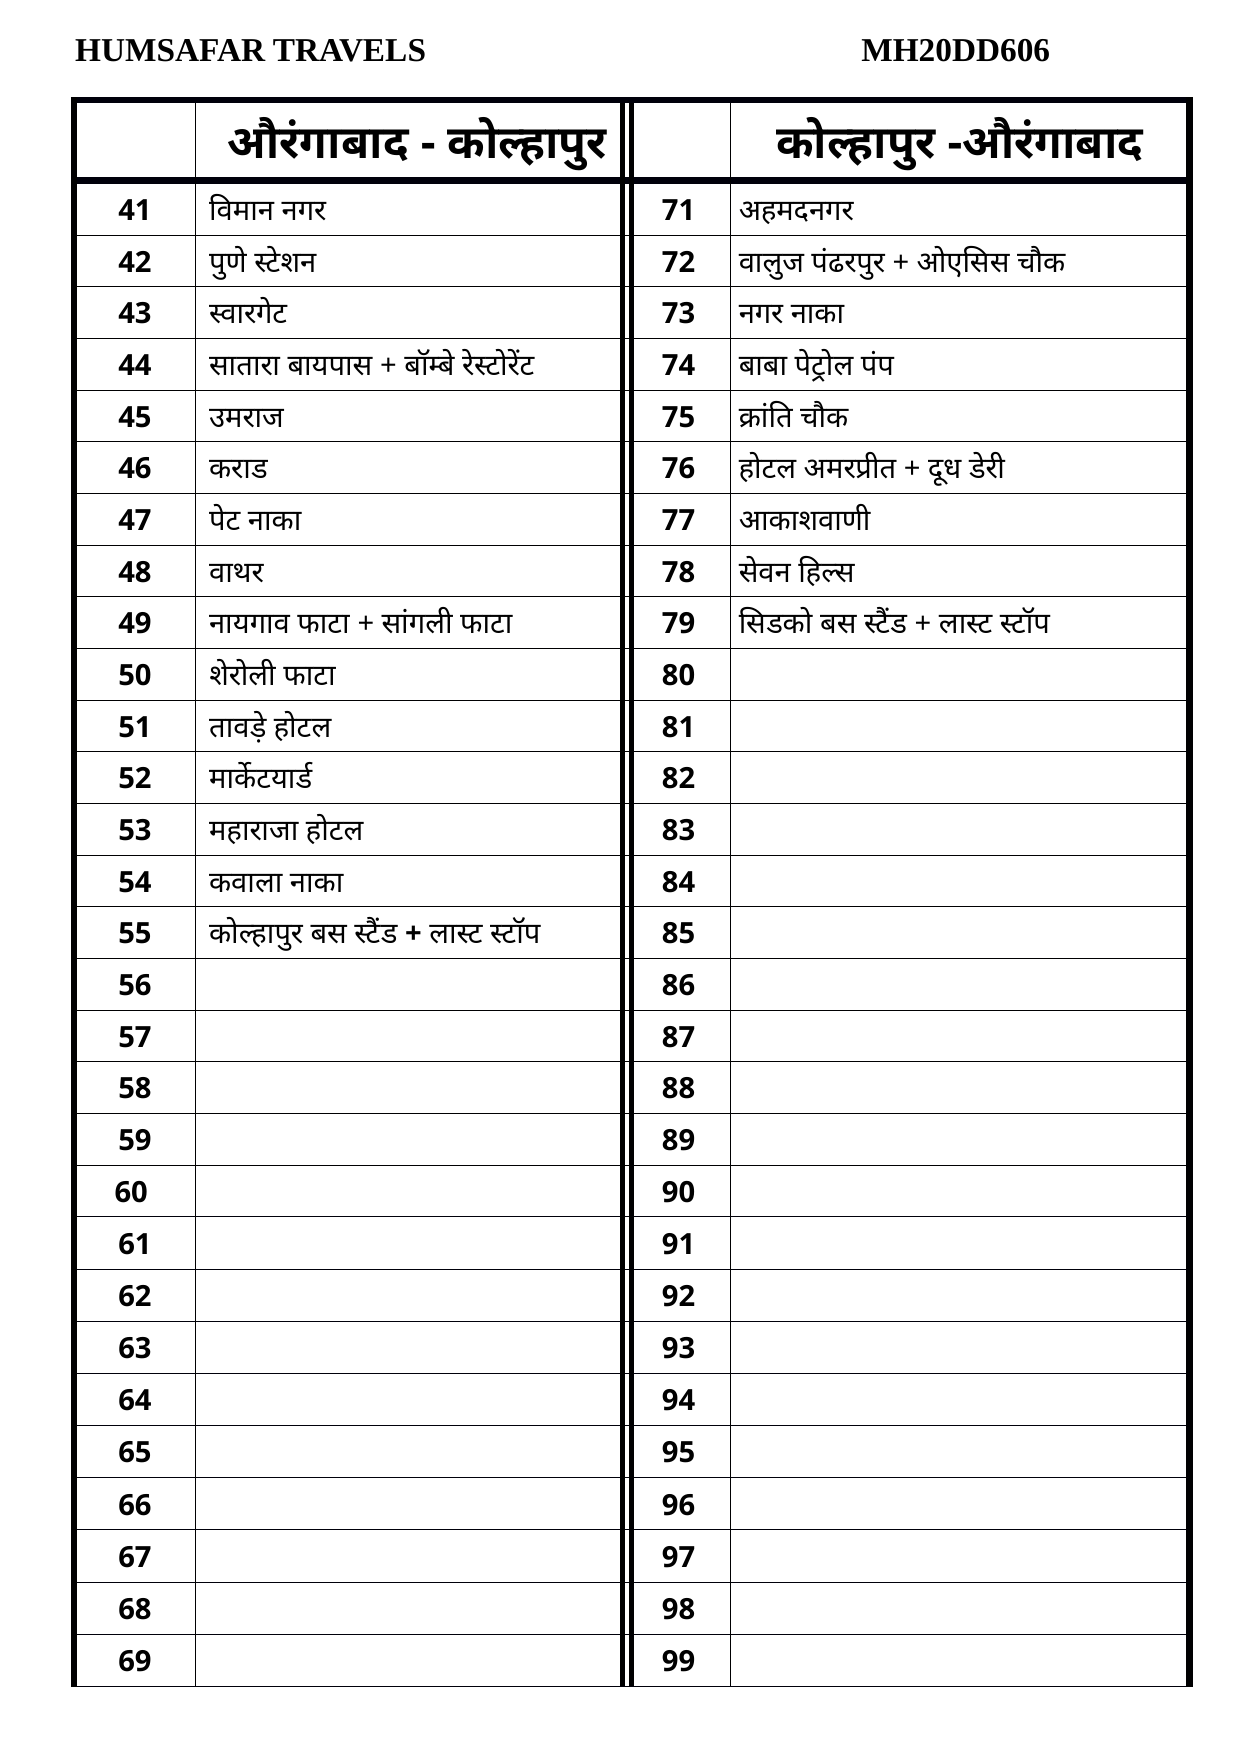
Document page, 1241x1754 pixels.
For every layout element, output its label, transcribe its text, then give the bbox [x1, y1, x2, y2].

table_cell [731, 1011, 1186, 1061]
table_cell [731, 959, 1186, 1009]
table_cell सातारा बायपास + बॉम्बे रेस्टोरेंट [196, 339, 620, 389]
table_cell वालुज पंढरपुर + ओएसिस चौक [731, 236, 1186, 286]
table_cell 96 [634, 1478, 730, 1529]
table_cell [196, 1530, 620, 1582]
table_cell मार्केटयार्ड [196, 752, 620, 803]
table_cell 41 [77, 184, 195, 234]
table_cell 84 [634, 856, 730, 906]
table_cell विमान नगर [196, 184, 620, 234]
table_cell 62 [77, 1270, 195, 1321]
table_cell स्वारगेट [196, 287, 620, 338]
table_cell क्रांति चौक [731, 391, 1186, 441]
table_cell [731, 804, 1186, 854]
table_cell [731, 1322, 1186, 1373]
table_header औरंगाबाद - कोल्हापुर [196, 103, 620, 177]
table_cell [731, 907, 1186, 958]
table_cell [731, 1166, 1186, 1216]
table_cell [731, 1217, 1186, 1268]
table_cell 83 [634, 804, 730, 854]
table_cell तावड़े होटल [196, 701, 620, 751]
table_cell बाबा पेट्रोल पंप [731, 339, 1186, 389]
table_cell 81 [634, 701, 730, 751]
table_cell वाथर [196, 546, 620, 596]
table_cell 72 [634, 236, 730, 286]
table_cell 45 [77, 391, 195, 441]
table_cell महाराजा होटल [196, 804, 620, 854]
table_cell [731, 1270, 1186, 1321]
table_cell 67 [77, 1530, 195, 1582]
table_cell 66 [77, 1478, 195, 1529]
table_cell 85 [634, 907, 730, 958]
table_cell सेवन हिल्स [731, 546, 1186, 596]
table_cell 76 [634, 442, 730, 493]
table_cell कराड [196, 442, 620, 493]
table_header कोल्हापुर -औरंगाबाद [731, 103, 1186, 177]
table_cell 89 [634, 1114, 730, 1164]
table_cell 82 [634, 752, 730, 803]
table_cell 91 [634, 1217, 730, 1268]
table_cell [196, 1114, 620, 1164]
table_cell 52 [77, 752, 195, 803]
table_cell 56 [77, 959, 195, 1009]
table_cell [196, 1270, 620, 1321]
table_cell 87 [634, 1011, 730, 1061]
table_cell 59 [77, 1114, 195, 1164]
table_cell 78 [634, 546, 730, 596]
table_cell 95 [634, 1426, 730, 1477]
table_cell [731, 1530, 1186, 1582]
table_header [77, 103, 195, 177]
table_cell 55 [77, 907, 195, 958]
table_cell पेट नाका [196, 494, 620, 544]
table_cell 54 [77, 856, 195, 906]
table_cell 44 [77, 339, 195, 389]
table_cell [731, 752, 1186, 803]
table_cell 71 [634, 184, 730, 234]
table_cell [196, 959, 620, 1009]
table_cell 60 [77, 1166, 195, 1216]
table_cell [196, 1062, 620, 1113]
table_cell [196, 1166, 620, 1216]
table_cell 80 [634, 649, 730, 699]
table_cell 58 [77, 1062, 195, 1113]
table_cell 99 [634, 1635, 730, 1686]
table_cell 93 [634, 1322, 730, 1373]
table_cell 68 [77, 1583, 195, 1634]
table_cell 43 [77, 287, 195, 338]
table_cell आकाशवाणी [731, 494, 1186, 544]
table_cell 57 [77, 1011, 195, 1061]
table_cell [196, 1322, 620, 1373]
table_cell 69 [77, 1635, 195, 1686]
table_cell 73 [634, 287, 730, 338]
table_header [634, 103, 730, 177]
table_cell उमराज [196, 391, 620, 441]
table_cell 50 [77, 649, 195, 699]
table_cell 53 [77, 804, 195, 854]
table_cell [731, 856, 1186, 906]
table_cell 77 [634, 494, 730, 544]
table_cell [731, 649, 1186, 699]
table_cell 92 [634, 1270, 730, 1321]
table_cell [731, 1583, 1186, 1634]
table_cell 61 [77, 1217, 195, 1268]
table_cell [196, 1583, 620, 1634]
table_cell 86 [634, 959, 730, 1009]
table_cell [196, 1217, 620, 1268]
table_cell होटल अमरप्रीत + दूध डेरी [731, 442, 1186, 493]
table_cell 63 [77, 1322, 195, 1373]
table_cell [731, 1114, 1186, 1164]
table_cell [731, 1426, 1186, 1477]
table_cell [196, 1011, 620, 1061]
table_cell 51 [77, 701, 195, 751]
table_cell 48 [77, 546, 195, 596]
table_cell [196, 1426, 620, 1477]
table_cell 90 [634, 1166, 730, 1216]
table_cell 75 [634, 391, 730, 441]
table_cell [731, 1374, 1186, 1425]
table_cell 97 [634, 1530, 730, 1582]
table_cell 88 [634, 1062, 730, 1113]
table_cell शेरोली फाटा [196, 649, 620, 699]
table_cell 49 [77, 597, 195, 648]
table_cell 47 [77, 494, 195, 544]
table_cell [196, 1635, 620, 1686]
table_cell नगर नाका [731, 287, 1186, 338]
table_cell 42 [77, 236, 195, 286]
table_cell [731, 1635, 1186, 1686]
table_cell 46 [77, 442, 195, 493]
table_cell [731, 1062, 1186, 1113]
table_cell नायगाव फाटा + सांगली फाटा [196, 597, 620, 648]
table_cell अहमदनगर [731, 184, 1186, 234]
table_cell 64 [77, 1374, 195, 1425]
table_cell 65 [77, 1426, 195, 1477]
table_cell सिडको बस स्टैंड + लास्ट स्टॉप [731, 597, 1186, 648]
table_cell [196, 1478, 620, 1529]
table_cell पुणे स्टेशन [196, 236, 620, 286]
table_cell [731, 1478, 1186, 1529]
table_cell 74 [634, 339, 730, 389]
table_cell [196, 1374, 620, 1425]
table_cell [731, 701, 1186, 751]
table_cell 94 [634, 1374, 730, 1425]
table_cell 98 [634, 1583, 730, 1634]
table_cell कोल्हापुर बस स्टैंड + लास्ट स्टॉप [196, 907, 620, 958]
table_cell कवाला नाका [196, 856, 620, 906]
table_cell 79 [634, 597, 730, 648]
